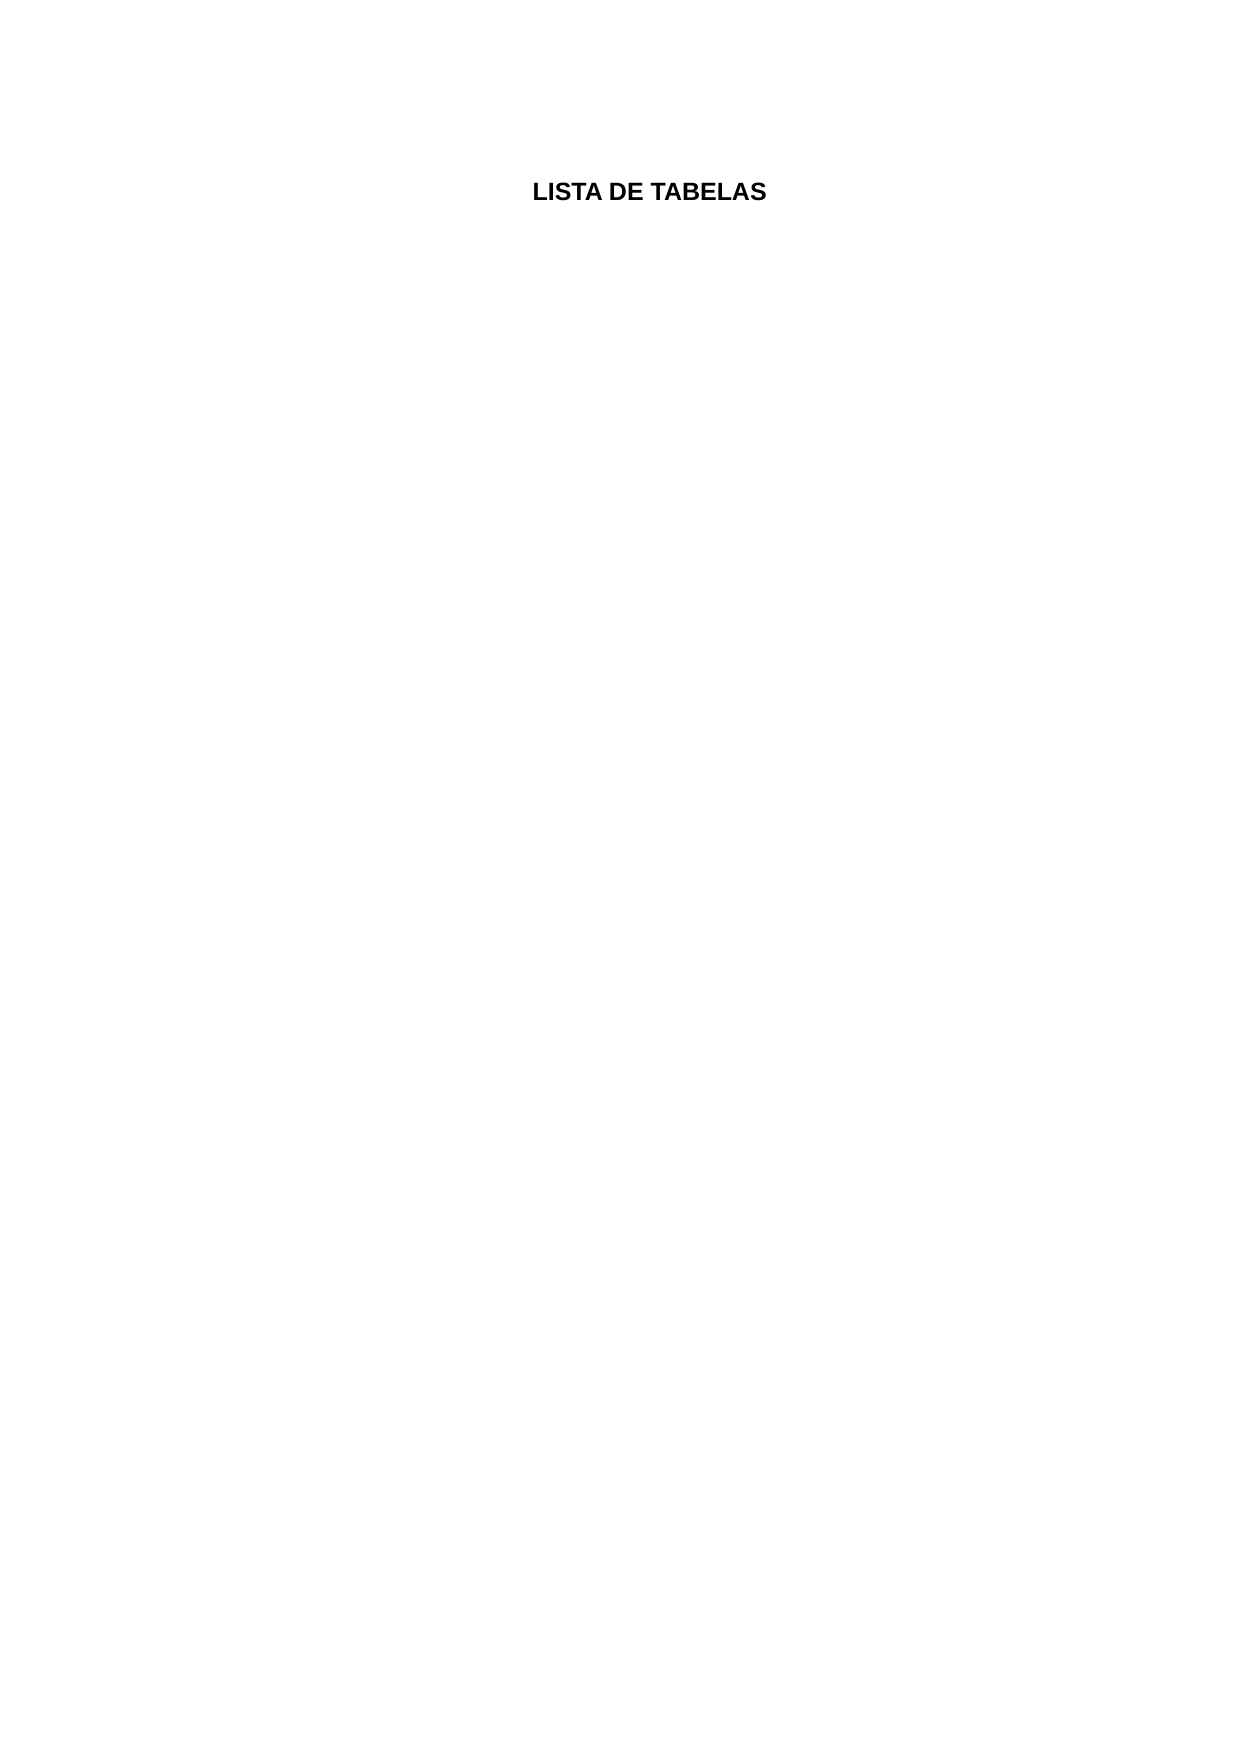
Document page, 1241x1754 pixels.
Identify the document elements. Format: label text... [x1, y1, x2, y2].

text LISTA DE TABELAS [177, 177, 1122, 206]
